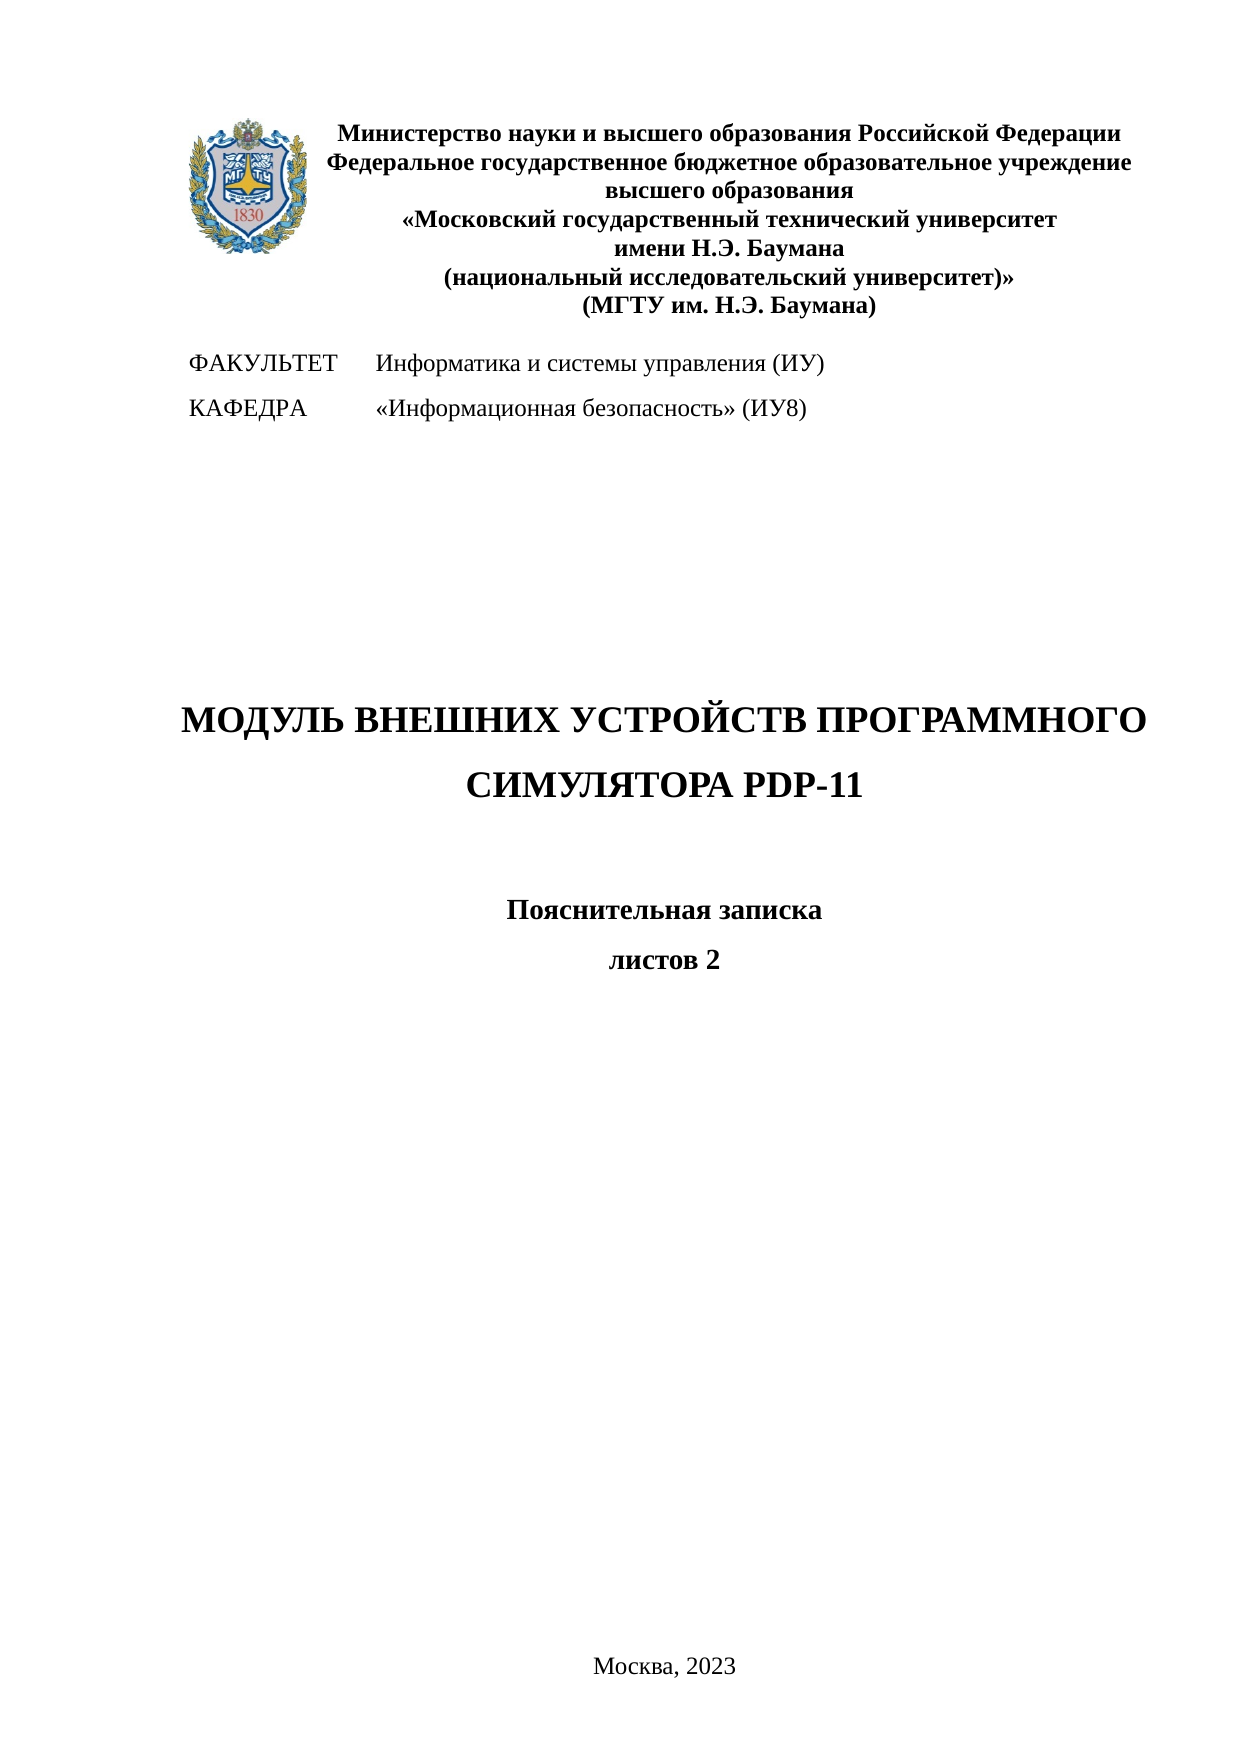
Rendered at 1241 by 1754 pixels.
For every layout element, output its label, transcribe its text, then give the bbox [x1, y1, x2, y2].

table_cell «Информационная безопасность» (ИУ8) [364, 394, 1152, 439]
table_header Факультет [177, 348, 364, 393]
table_header Министерство науки и высшего образования Российской Федерации Федеральное государственное бюджетное образовательное учреждение высшего образования «Московский государственный технический университет имени Н.Э. Баумана (национальный исследовательский университет)» (МГТУ им. Н.Э. Баумана) [307, 118, 1152, 319]
table_header [177, 118, 307, 319]
picture [188, 118, 307, 254]
table_cell Кафедра [177, 394, 364, 439]
table_header Информатика и системы управления (ИУ) [364, 348, 1152, 393]
text Пояснительная записка [177, 892, 1152, 925]
text листов 2 [177, 942, 1152, 976]
text МОДУЛЬ ВНЕШНИХ УСТРОЙСТВ ПРОГРАММНОГО СИМУЛЯТОРА PDP-11 [177, 698, 1152, 806]
